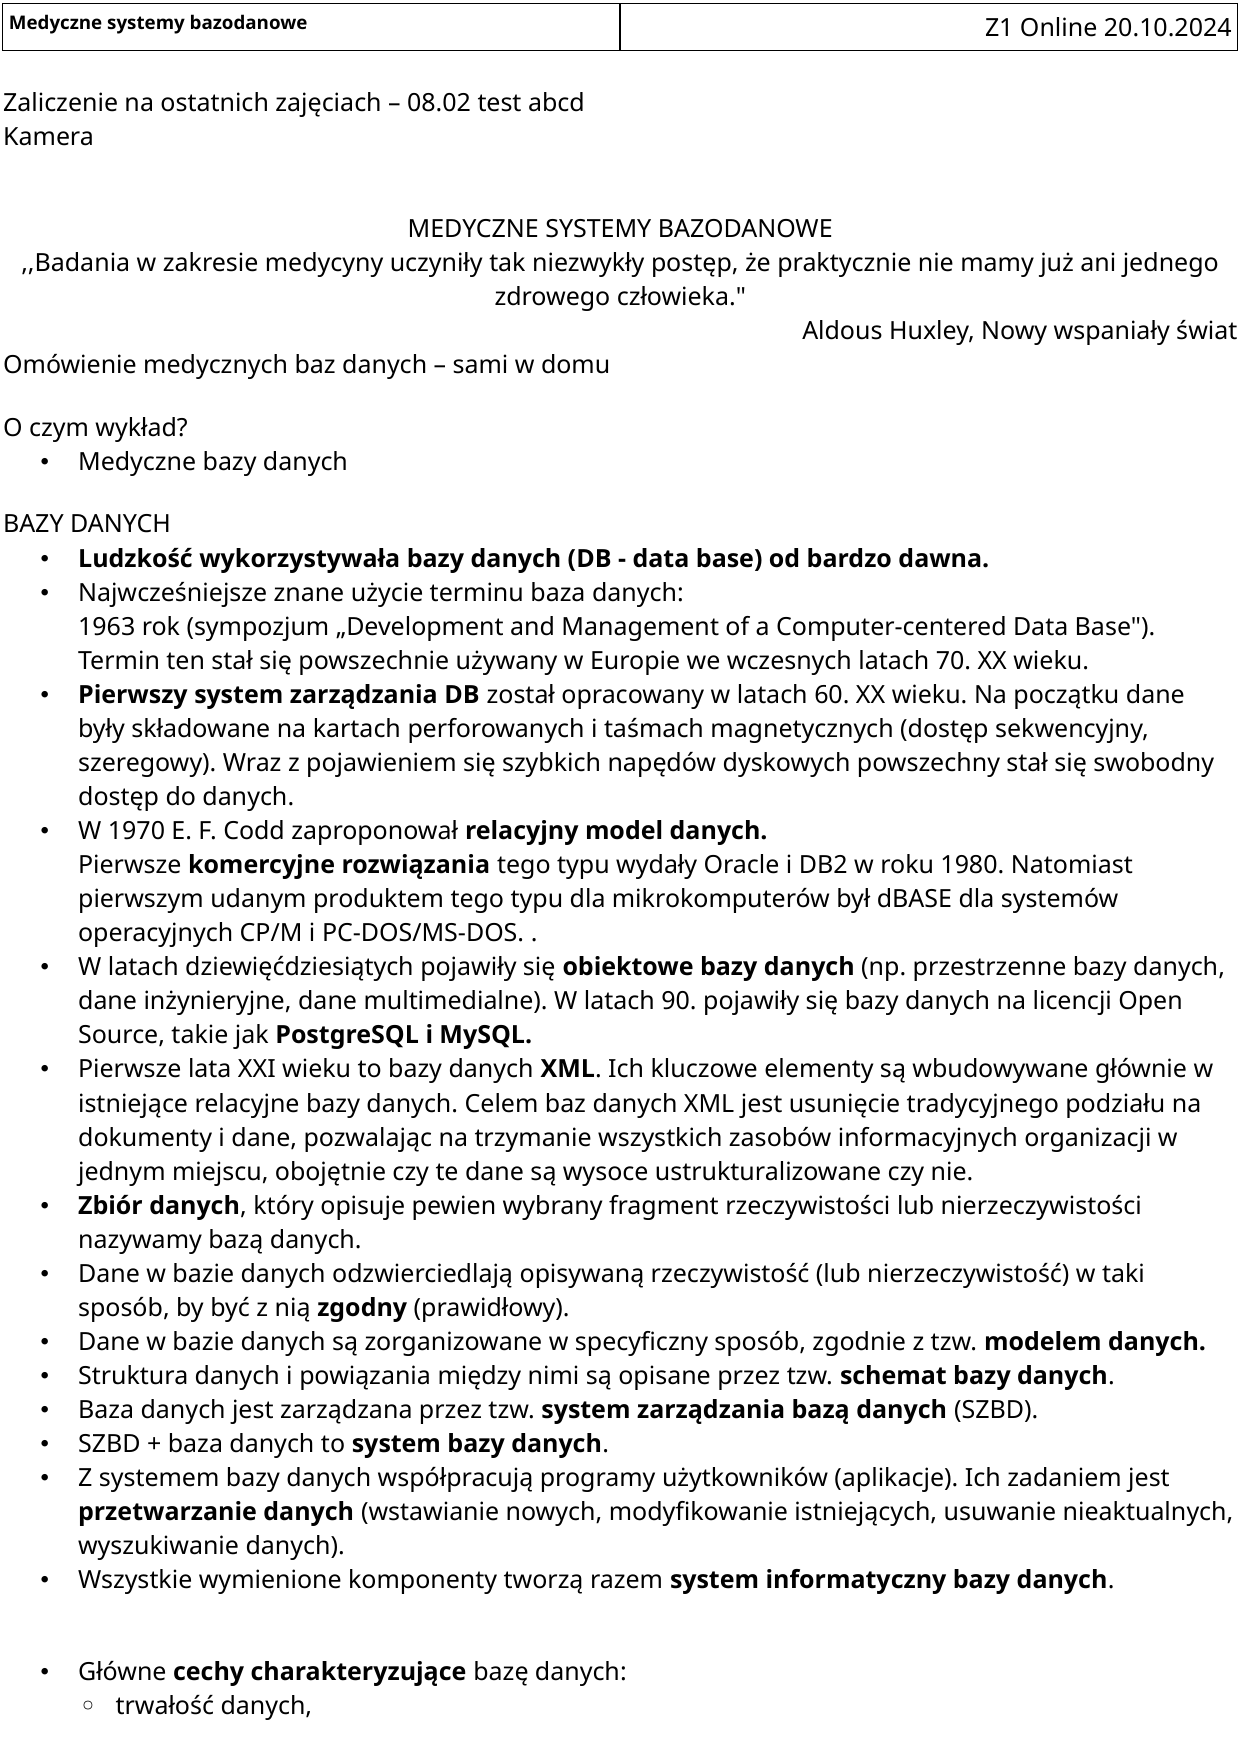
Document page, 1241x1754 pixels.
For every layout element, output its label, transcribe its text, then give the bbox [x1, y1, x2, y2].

table_header Medyczne systemy bazodanowe [3, 4, 619, 49]
list Struktura danych i powiązania między nimi są opisane przez tzw. schemat bazy danych. [40, 1358, 1237, 1392]
text Kamera [3, 119, 1237, 153]
list trwałość danych, [78, 1688, 1237, 1722]
text ,,Badania w zakresie medycyny uczyniły tak niezwykły postęp, że praktycznie nie mamy już ani jednego zdrowego człowieka." [3, 244, 1237, 312]
list SZBD + baza danych to system bazy danych. [40, 1426, 1237, 1460]
list W 1970 E. F. Codd zaproponował relacyjny model danych. [40, 813, 1237, 847]
list 1963 rok (sympozjum „Development and Management of a Computer-centered Data Base"). Termin ten stał się powszechnie używany w Europie we wczesnych latach 70. XX wieku. [40, 608, 1237, 676]
list W latach dziewięćdziesiątych pojawiły się obiektowe bazy danych (np. przestrzenne bazy danych, dane inżynieryjne, dane multimedialne). W latach 90. pojawiły się bazy danych na licencji Open Source, takie jak PostgreSQL i MySQL. [40, 949, 1237, 1051]
list Pierwszy system zarządzania DB został opracowany w latach 60. XX wieku. Na początku dane były składowane na kartach perforowanych i taśmach magnetycznych (dostęp sekwencyjny, szeregowy). Wraz z pojawieniem się szybkich napędów dyskowych powszechny stał się swobodny dostęp do danych. [40, 676, 1237, 813]
text BAZY DANYCH [3, 506, 1237, 540]
list Główne cechy charakteryzujące bazę danych: [40, 1654, 1237, 1688]
text Aldous Huxley, Nowy wspaniały świat [3, 312, 1237, 346]
table_header Z1 Online 20.10.2024 [621, 4, 1237, 49]
list Wszystkie wymienione komponenty tworzą razem system informatyczny bazy danych. [40, 1562, 1237, 1596]
list Najwcześniejsze znane użycie terminu baza danych: [40, 574, 1237, 608]
list Z systemem bazy danych współpracują programy użytkowników (aplikacje). Ich zadaniem jest przetwarzanie danych (wstawianie nowych, modyfikowanie istniejących, usuwanie nieaktualnych, wyszukiwanie danych). [40, 1460, 1237, 1562]
text O czym wykład? [3, 409, 1237, 443]
text Zaliczenie na ostatnich zajęciach – 08.02 test abcd [3, 84, 1237, 119]
list Dane w bazie danych są zorganizowane w specyficzny sposób, zgodnie z tzw. modelem danych. [40, 1324, 1237, 1358]
list Dane w bazie danych odzwierciedlają opisywaną rzeczywistość (lub nierzeczywistość) w taki sposób, by być z nią zgodny (prawidłowy). [40, 1256, 1237, 1324]
list Pierwsze komercyjne rozwiązania tego typu wydały Oracle i DB2 w roku 1980. Natomiast pierwszym udanym produktem tego typu dla mikrokomputerów był dBASE dla systemów operacyjnych CP/M i PC-DOS/MS-DOS. . [40, 847, 1237, 949]
list Pierwsze lata XXI wieku to bazy danych XML. Ich kluczowe elementy są wbudowywane głównie w istniejące relacyjne bazy danych. Celem baz danych XML jest usunięcie tradycyjnego podziału na dokumenty i dane, pozwalając na trzymanie wszystkich zasobów informacyjnych organizacji w jednym miejscu, obojętnie czy te dane są wysoce ustrukturalizowane czy nie. [40, 1051, 1237, 1187]
text MEDYCZNE SYSTEMY BAZODANOWE [3, 210, 1237, 244]
list Medyczne bazy danych [40, 443, 1237, 477]
text Omówienie medycznych baz danych – sami w domu [3, 346, 1237, 381]
list Ludzkość wykorzystywała bazy danych (DB - data base) od bardzo dawna. [40, 540, 1237, 574]
list Baza danych jest zarządzana przez tzw. system zarządzania bazą danych (SZBD). [40, 1392, 1237, 1426]
list Zbiór danych, który opisuje pewien wybrany fragment rzeczywistości lub nierzeczywistości nazywamy bazą danych. [40, 1187, 1237, 1256]
